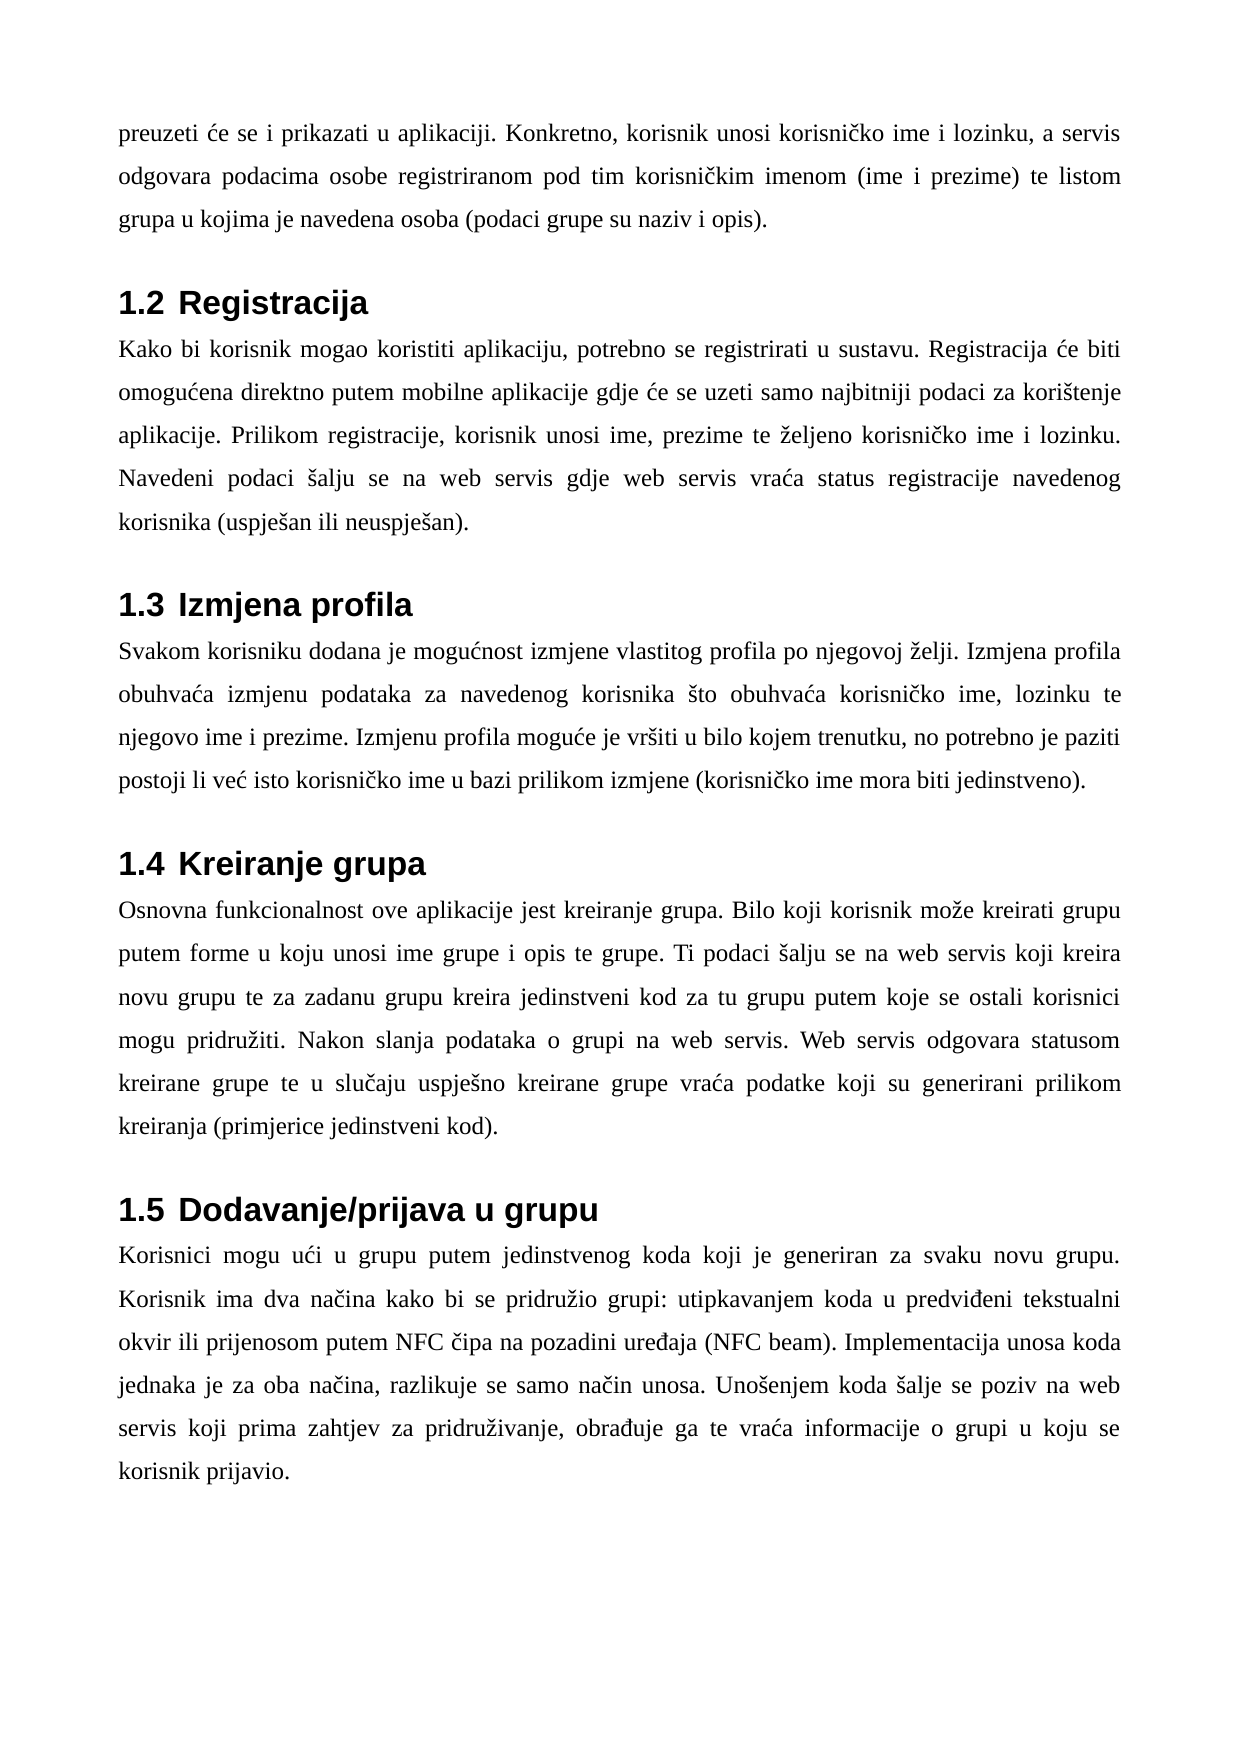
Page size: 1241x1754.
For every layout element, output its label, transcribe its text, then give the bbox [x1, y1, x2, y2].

subtitle Izmjena profila [118, 585, 1122, 624]
subtitle Kreiranje grupa [118, 844, 1122, 883]
text preuzeti će se i prikazati u aplikaciji. Konkretno, korisnik unosi korisničko ime i lozinku, a servis odgovara podacima osobe registriranom pod tim korisničkim imenom (ime i prezime) te listom grupa u kojima je navedena osoba (podaci grupe su naziv i opis). [118, 118, 1122, 233]
text Osnovna funkcionalnost ove aplikacije jest kreiranje grupa. Bilo koji korisnik može kreirati grupu putem forme u koju unosi ime grupe i opis te grupe. Ti podaci šalju se na web servis koji kreira novu grupu te za zadanu grupu kreira jedinstveni kod za tu grupu putem koje se ostali korisnici mogu pridružiti. Nakon slanja podataka o grupi na web servis. Web servis odgovara statusom kreirane grupe te u slučaju uspješno kreirane grupe vraća podatke koji su generirani prilikom kreiranja (primjerice jedinstveni kod). [118, 895, 1122, 1140]
subtitle Registracija [118, 283, 1122, 322]
text Korisnici mogu ući u grupu putem jedinstvenog koda koji je generiran za svaku novu grupu. Korisnik ima dva načina kako bi se pridružio grupi: utipkavanjem koda u predviđeni tekstualni okvir ili prijenosom putem NFC čipa na pozadini uređaja (NFC beam). Implementacija unosa koda jednaka je za oba načina, razlikuje se samo način unosa. Unošenjem koda šalje se poziv na web servis koji prima zahtjev za pridruživanje, obrađuje ga te vraća informacije o grupi u koju se korisnik prijavio. [118, 1241, 1122, 1485]
text Kako bi korisnik mogao koristiti aplikaciju, potrebno se registrirati u sustavu. Registracija će biti omogućena direktno putem mobilne aplikacije gdje će se uzeti samo najbitniji podaci za korištenje aplikacije. Prilikom registracije, korisnik unosi ime, prezime te željeno korisničko ime i lozinku. Navedeni podaci šalju se na web servis gdje web servis vraća status registracije navedenog korisnika (uspješan ili neuspješan). [118, 334, 1122, 535]
text Svakom korisniku dodana je mogućnost izmjene vlastitog profila po njegovoj želji. Izmjena profila obuhvaća izmjenu podataka za navedenog korisnika što obuhvaća korisničko ime, lozinku te njegovo ime i prezime. Izmjenu profila moguće je vršiti u bilo kojem trenutku, no potrebno je paziti postoji li već isto korisničko ime u bazi prilikom izmjene (korisničko ime mora biti jedinstveno). [118, 636, 1122, 794]
subtitle Dodavanje/prijava u grupu [118, 1189, 1122, 1228]
